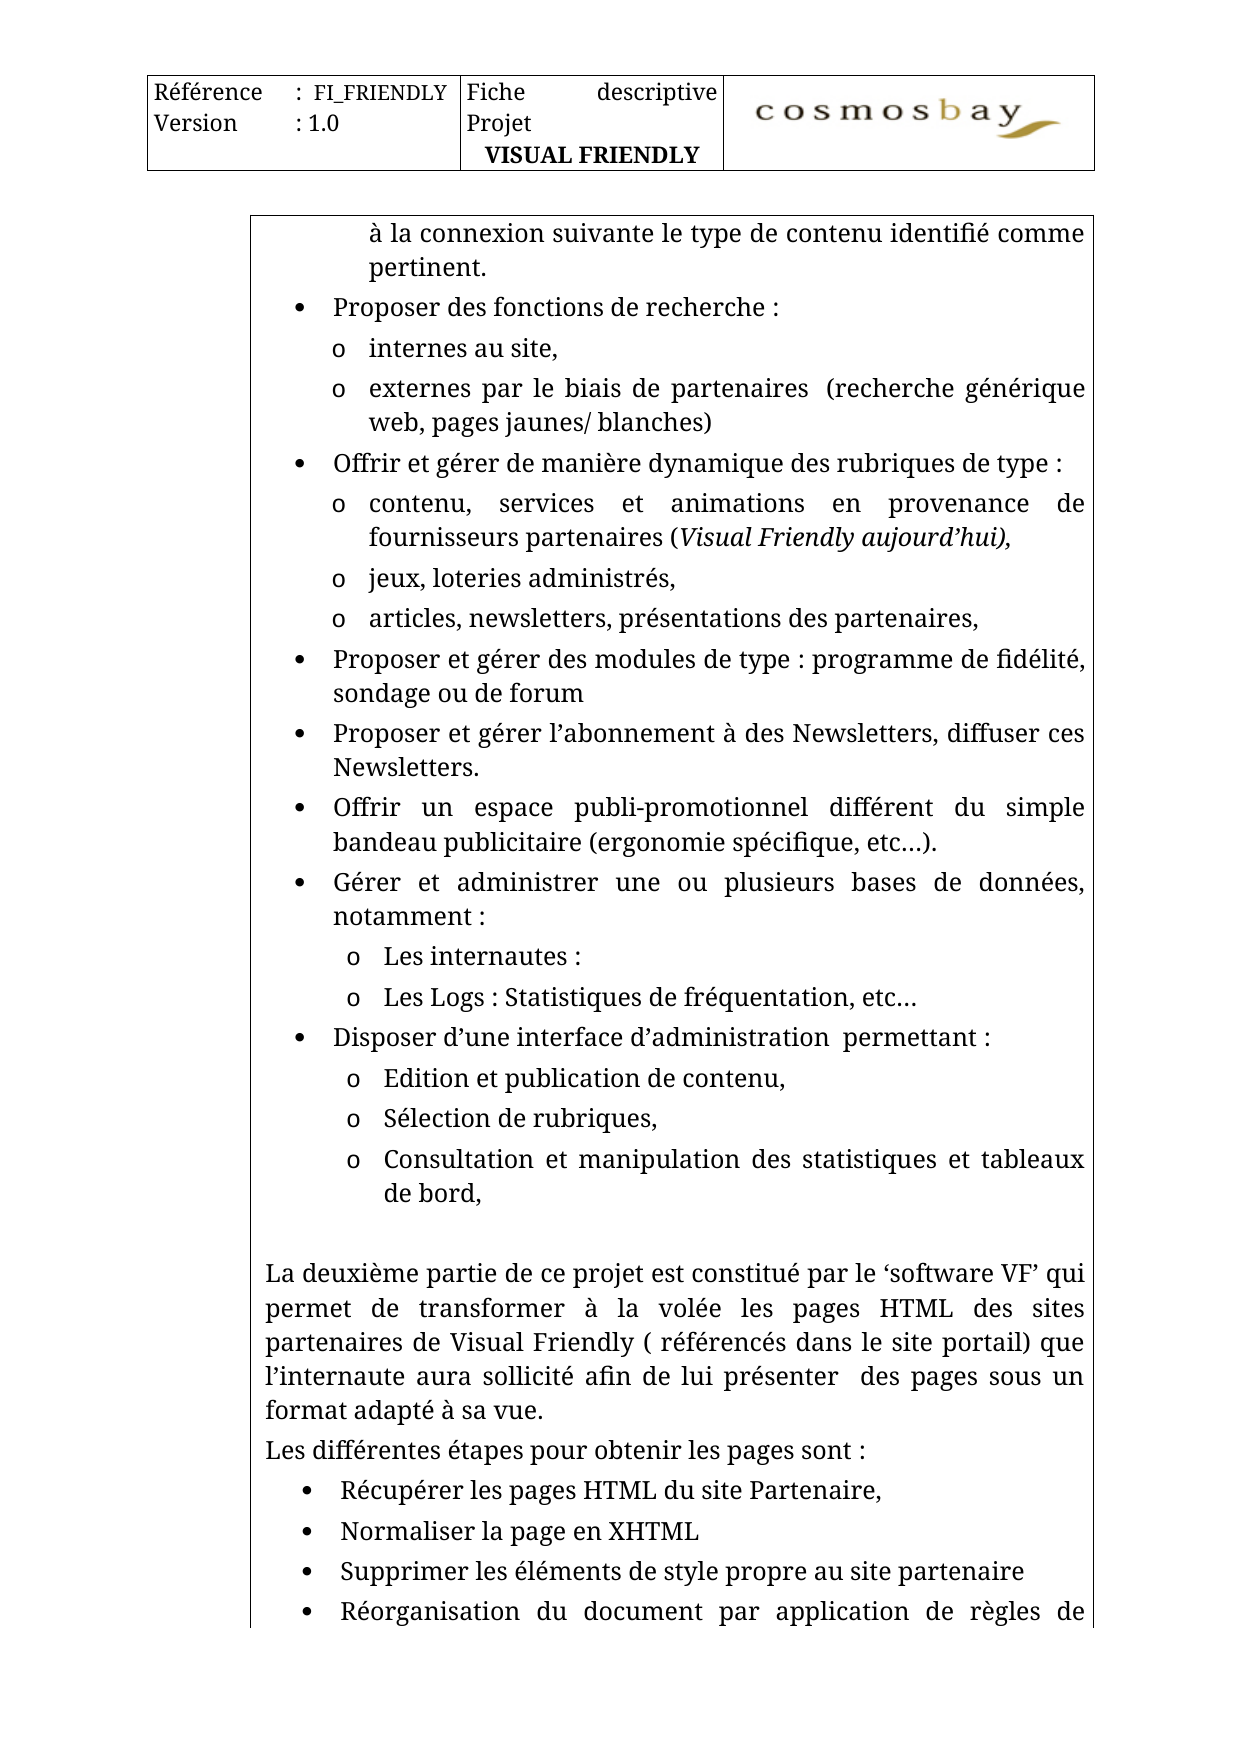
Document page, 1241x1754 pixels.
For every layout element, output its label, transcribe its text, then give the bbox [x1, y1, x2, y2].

table_cell à la connexion suivante le type de contenu identifié comme pertinent. Proposer des fonctions de recherche : internes au site, externes par le biais de partenaires (recherche générique web, pages jaunes/ blanches) Offrir et gérer de manière dynamique des rubriques de type : contenu, services et animations en provenance de fournisseurs partenaires (Visual Friendly aujourd’hui), jeux, loteries administrés, articles, newsletters, présentations des partenaires, Proposer et gérer des modules de type : programme de fidélité, sondage ou de forum Proposer et gérer l’abonnement à des Newsletters, diffuser ces Newsletters. Offrir un espace publi-promotionnel différent du simple bandeau publicitaire (ergonomie spécifique, etc…). Gérer et administrer une ou plusieurs bases de données, notamment : Les internautes : Les Logs : Statistiques de fréquentation, etc… Disposer d’une interface d’administration permettant : Edition et publication de contenu, Sélection de rubriques, Consultation et manipulation des statistiques et tableaux de bord, La deuxième partie de ce projet est constitué par le ‘software VF’ qui permet de transformer à la volée les pages HTML des sites partenaires de Visual Friendly ( référencés dans le site portail) que l’internaute aura sollicité afin de lui présenter des pages sous un format adapté à sa vue. Les différentes étapes pour obtenir les pages sont : Récupérer les pages HTML du site Partenaire, Normaliser la page en XHTML Supprimer les éléments de style propre au site partenaire Réorganisation du document par application de règles de [251, 216, 1093, 1628]
table_cell [140, 215, 250, 1628]
picture [749, 85, 1069, 143]
